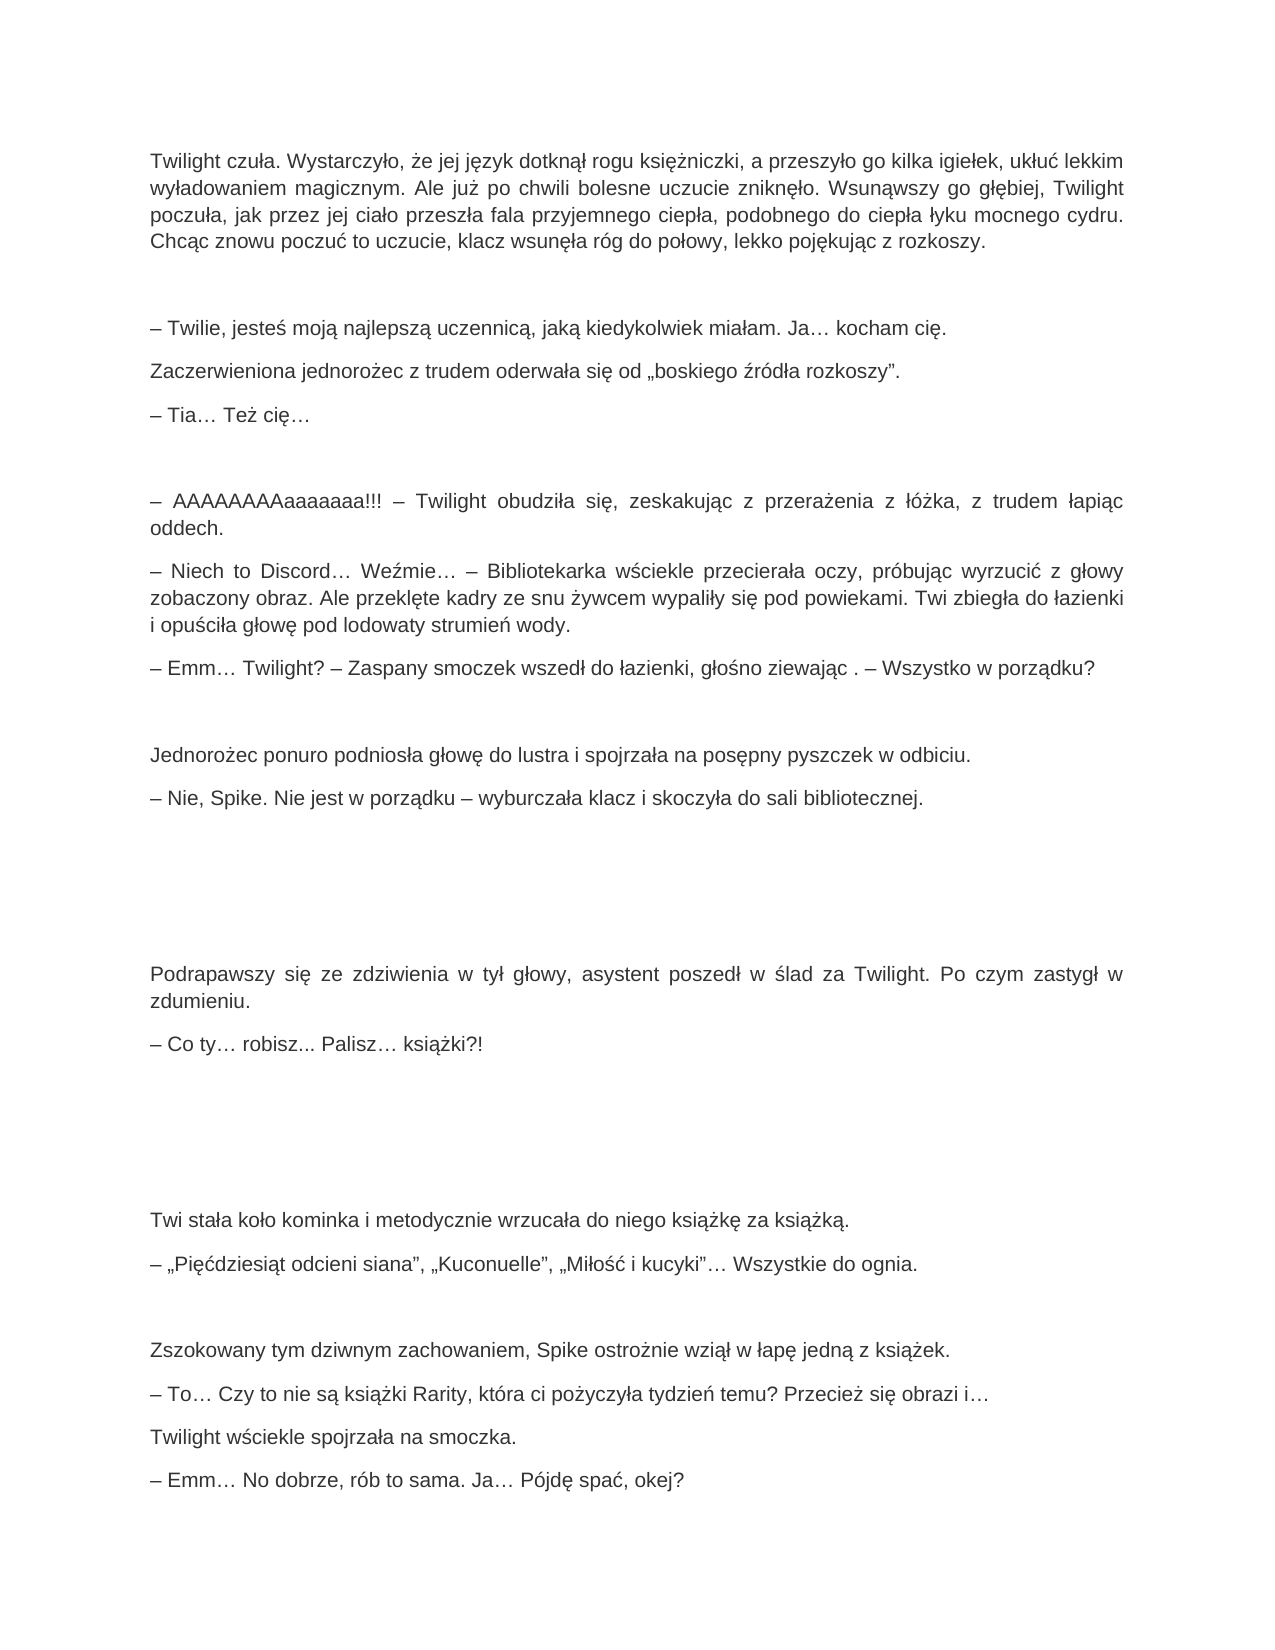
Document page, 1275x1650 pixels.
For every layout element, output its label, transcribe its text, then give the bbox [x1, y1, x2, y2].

text – „Pięćdziesiąt odcieni siana”, „Kuconuelle”, „Miłość i kucyki”… Wszystkie do ognia. [150, 1252, 1125, 1275]
text Twilight czuła. Wystarczyło, że jej język dotknął rogu księżniczki, a przeszyło go kilka igiełek, ukłuć lekkim wyładowaniem magicznym. Ale już po chwili bolesne uczucie zniknęło. Wsunąwszy go głębiej, Twilight poczuła, jak przez jej ciało przeszła fala przyjemnego ciepła, podobnego do ciepła łyku mocnego cydru. Chcąc znowu poczuć to uczucie, klacz wsunęła róg do połowy, lekko pojękując z rozkoszy. [150, 150, 1125, 253]
text – Twilie, jesteś moją najlepszą uczennicą, jaką kiedykolwiek miałam. Ja… kocham cię. [150, 317, 1125, 340]
text Podrapawszy się ze zdziwienia w tył głowy, asystent poszedł w ślad za Twilight. Po czym zastygł w zdumieniu. [150, 963, 1125, 1013]
text Zaczerwieniona jednorożec z trudem oderwała się od „boskiego źródła rozkoszy”. [150, 360, 1125, 383]
text Twi stała koło kominka i metodycznie wrzucała do niego książkę za książką. [150, 1209, 1125, 1232]
text – Nie, Spike. Nie jest w porządku – wyburczała klacz i skoczyła do sali bibliotecznej. [150, 787, 1125, 810]
text – Emm… No dobrze, rób to sama. Ja… Pójdę spać, okej? [150, 1469, 1125, 1492]
text – Emm… Twilight? – Zaspany smoczek wszedł do łazienki, głośno ziewając . – Wszystko w porządku? [150, 657, 1125, 680]
text – AAAAAAAAaaaaaaa!!! – Twilight obudziła się, zeskakując z przerażenia z łóżka, z trudem łapiąc oddech. [150, 490, 1125, 540]
text – To… Czy to nie są książki Rarity, która ci pożyczyła tydzień temu? Przecież się obrazi i… [150, 1382, 1125, 1405]
text Jednorożec ponuro podniosła głowę do lustra i spojrzała na posępny pyszczek w odbiciu. [150, 743, 1125, 767]
text Zszokowany tym dziwnym zachowaniem, Spike ostrożnie wziął w łapę jedną z książek. [150, 1339, 1125, 1362]
text – Co ty… robisz... Palisz… książki?! [150, 1033, 1125, 1056]
text – Tia… Też cię… [150, 403, 1125, 427]
text Twilight wściekle spojrzała na smoczka. [150, 1425, 1125, 1449]
text – Niech to Discord… Weźmie… – Bibliotekarka wściekle przecierała oczy, próbując wyrzucić z głowy zobaczony obraz. Ale przeklęte kadry ze snu żywcem wypaliły się pod powiekami. Twi zbiegła do łazienki i opuściła głowę pod lodowaty strumień wody. [150, 560, 1125, 637]
